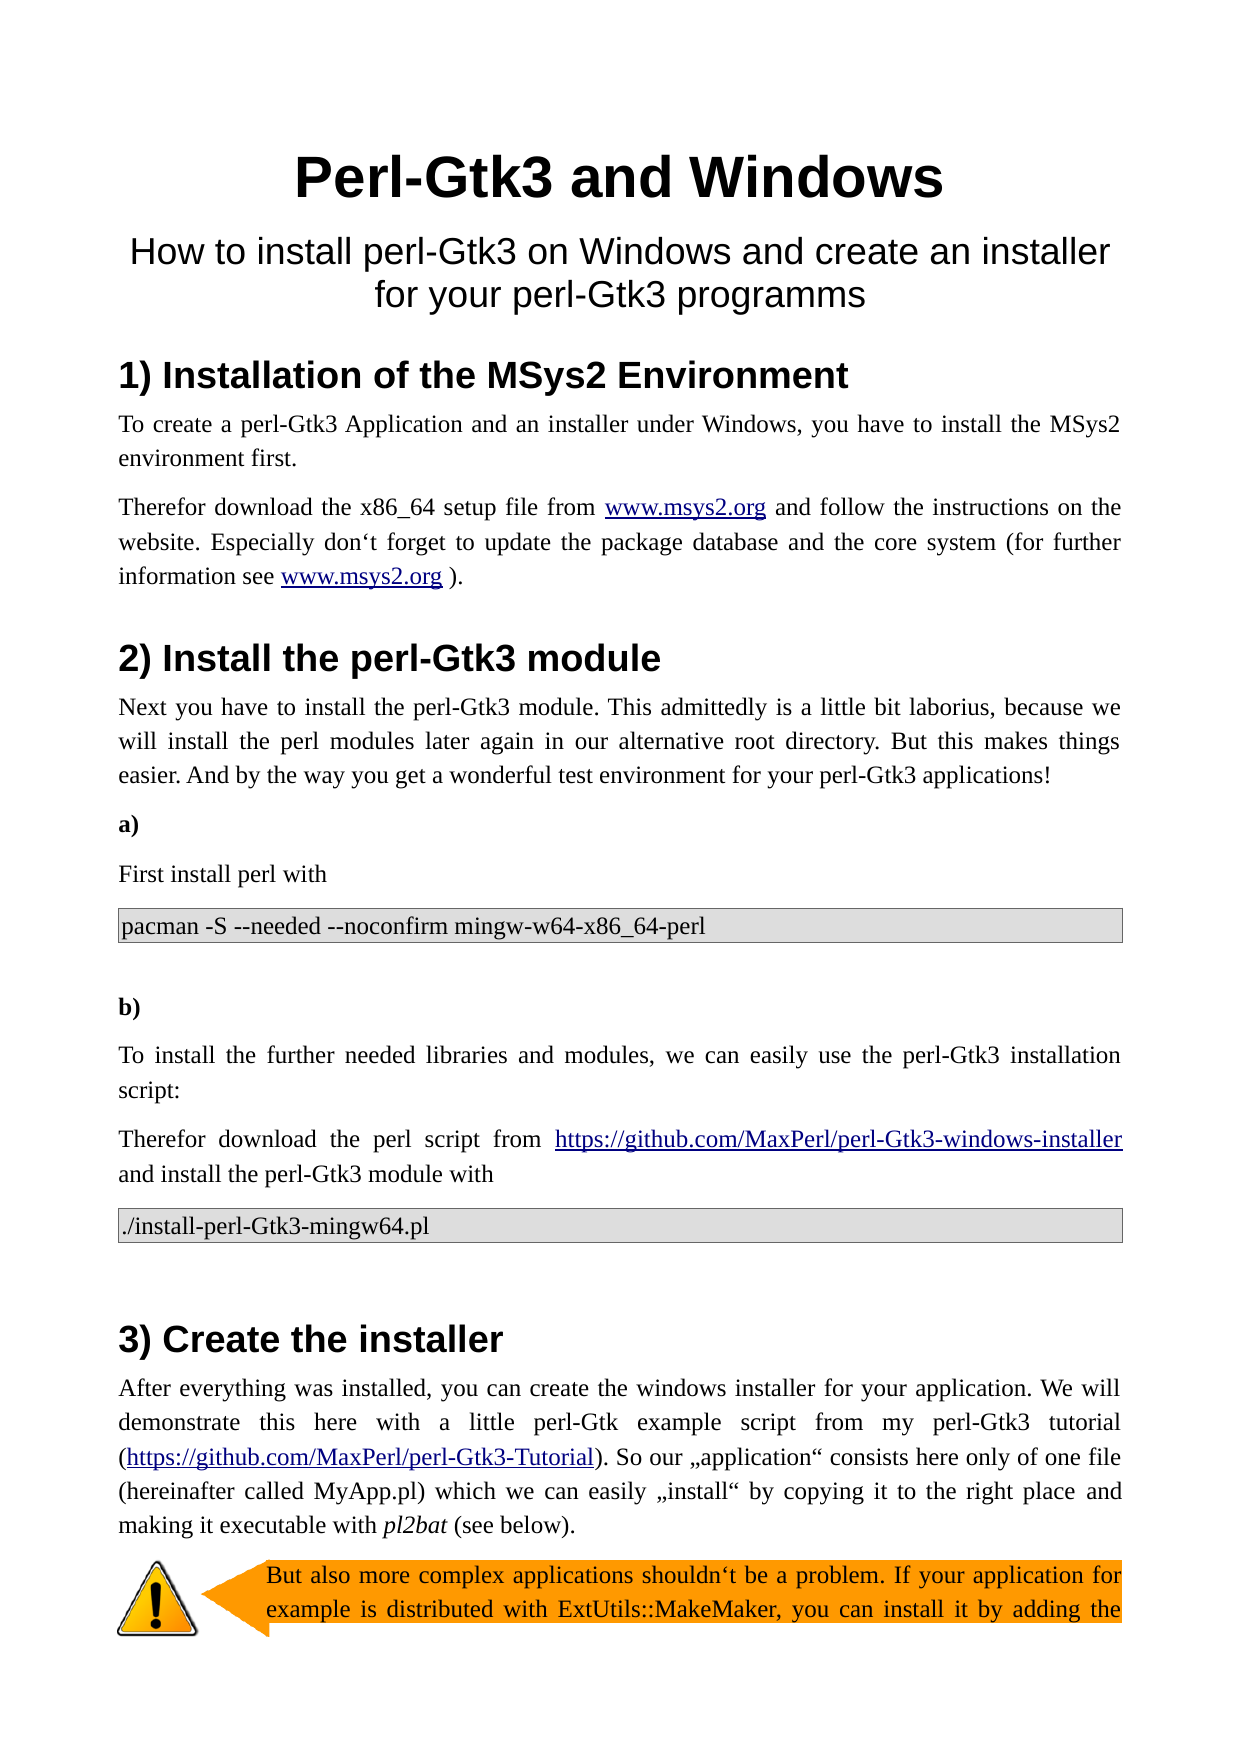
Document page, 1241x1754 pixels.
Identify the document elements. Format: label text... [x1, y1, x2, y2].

text pacman -S --needed --noconfirm mingw-w64-x86_64-perl [119, 909, 1122, 942]
subtitle 3) Create the installer [118, 1317, 1122, 1360]
text b) [118, 992, 1122, 1020]
picture [117, 1559, 270, 1637]
text First install perl with [118, 859, 1122, 887]
text Therefor download the perl script from https://github.com/MaxPerl/perl-Gtk3-windows-installer and install the perl-Gtk3 module with [118, 1124, 1122, 1187]
text After everything was installed, you can create the windows installer for your application. We will demonstrate this here with a little perl-Gtk example script from my perl-Gtk3 tutorial (https://github.com/MaxPerl/perl-Gtk3-Tutorial). So our „application“ consists here only of one file (hereinafter called MyApp.pl) which we can easily „install“ by copying it to the right place and making it executable with pl2bat (see below). [118, 1373, 1122, 1539]
subtitle 2) Install the perl-Gtk3 module [118, 635, 1122, 679]
subtitle How to install perl-Gtk3 on Windows and create an installer for your perl-Gtk3 programms [118, 229, 1122, 315]
text But also more complex applications shouldn‘t be a problem. If your application for example is distributed with ExtUtils::MakeMaker, you can install it by adding the follwing command in the install-perl-Gtk3-mingw.pl script after the line „$exitcode = install_perl_module(‚Gtk3‘);“ (not implemented yet!!! Only modules from CPAN can be installed on this way at the moment!): [270, 1560, 1122, 1623]
text Next you have to install the perl-Gtk3 module. This admittedly is a little bit laborius, because we will install the perl modules later again in our alternative root directory. But this makes things easier. And by the way you get a wonderful test environment for your perl-Gtk3 applications! [118, 692, 1122, 789]
text a) [118, 809, 1122, 838]
text To create a perl-Gtk3 Application and an installer under Windows, you have to install the MSys2 environment first. [118, 409, 1122, 472]
text To install the further needed libraries and modules, we can easily use the perl-Gtk3 installation script: [118, 1041, 1122, 1104]
title Perl-Gtk3 and Windows [118, 143, 1122, 210]
text ./install-perl-Gtk3-mingw64.pl [119, 1209, 1122, 1242]
text Therefor download the x86_64 setup file from www.msys2.org and follow the instructions on the website. Especially don‘t forget to update the package database and the core system (for further information see www.msys2.org ). [118, 492, 1122, 590]
subtitle 1) Installation of the MSys2 Environment [118, 353, 1122, 396]
